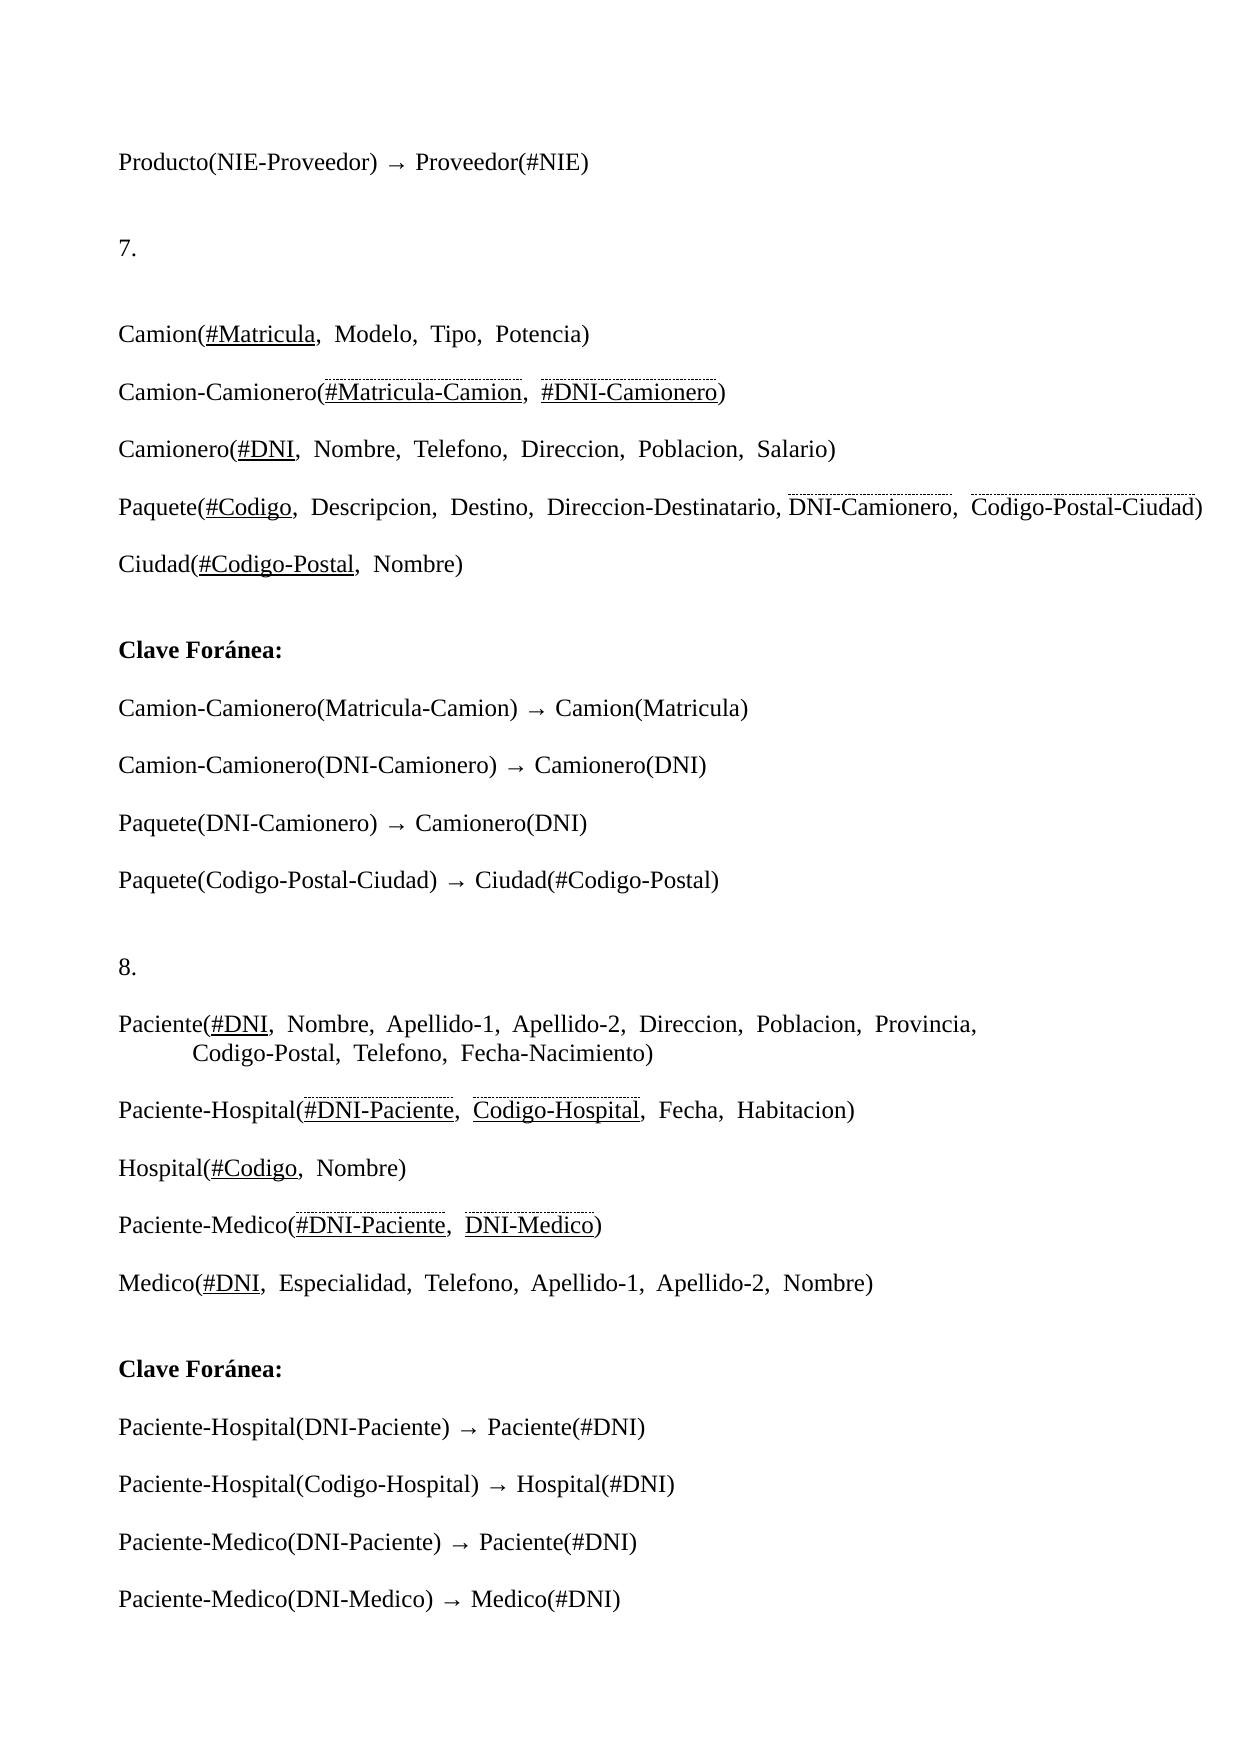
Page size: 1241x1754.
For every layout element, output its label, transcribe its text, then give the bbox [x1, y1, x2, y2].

text 7. [118, 233, 1122, 262]
text Producto(NIE-Proveedor) → Proveedor(#NIE) [118, 147, 1122, 176]
text Paquete(Codigo-Postal-Ciudad) → Ciudad(#Codigo-Postal) [118, 866, 1122, 894]
text Paciente-Medico(#DNI-Paciente, DNI-Medico) [118, 1211, 1122, 1239]
text 8. [118, 952, 1122, 981]
text Camion-Camionero(DNI-Camionero) → Camionero(DNI) [118, 751, 1122, 779]
text Paciente(#DNI, Nombre, Apellido-1, Apellido-2, Direccion, Poblacion, Provincia, [118, 1009, 1122, 1038]
text Paciente-Medico(DNI-Paciente) → Paciente(#DNI) [118, 1527, 1122, 1556]
text Codigo-Postal, Telefono, Fecha-Nacimiento) [118, 1038, 1122, 1067]
text Medico(#DNI, Especialidad, Telefono, Apellido-1, Apellido-2, Nombre) [118, 1268, 1122, 1297]
text Paciente-Hospital(#DNI-Paciente, Codigo-Hospital, Fecha, Habitacion) [118, 1096, 1122, 1124]
text Camionero(#DNI, Nombre, Telefono, Direccion, Poblacion, Salario) [118, 434, 1122, 463]
text Clave Foránea: [118, 1354, 1122, 1383]
text Camion(#Matricula, Modelo, Tipo, Potencia) [118, 319, 1122, 348]
text Paciente-Hospital(Codigo-Hospital) → Hospital(#DNI) [118, 1469, 1122, 1498]
text Hospital(#Codigo, Nombre) [118, 1153, 1122, 1182]
text Paciente-Medico(DNI-Medico) → Medico(#DNI) [118, 1584, 1122, 1613]
text Clave Foránea: [118, 636, 1122, 664]
text Camion-Camionero(Matricula-Camion) → Camion(Matricula) [118, 693, 1122, 722]
text Paquete(#Codigo, Descripcion, Destino, Direccion-Destinatario, DNI-Camionero, Codigo-Postal-Ciudad) [118, 492, 1211, 521]
text Ciudad(#Codigo-Postal, Nombre) [118, 549, 1122, 578]
text Paquete(DNI-Camionero) → Camionero(DNI) [118, 808, 1122, 837]
text Camion-Camionero(#Matricula-Camion, #DNI-Camionero) [118, 377, 1122, 406]
text Paciente-Hospital(DNI-Paciente) → Paciente(#DNI) [118, 1412, 1122, 1441]
